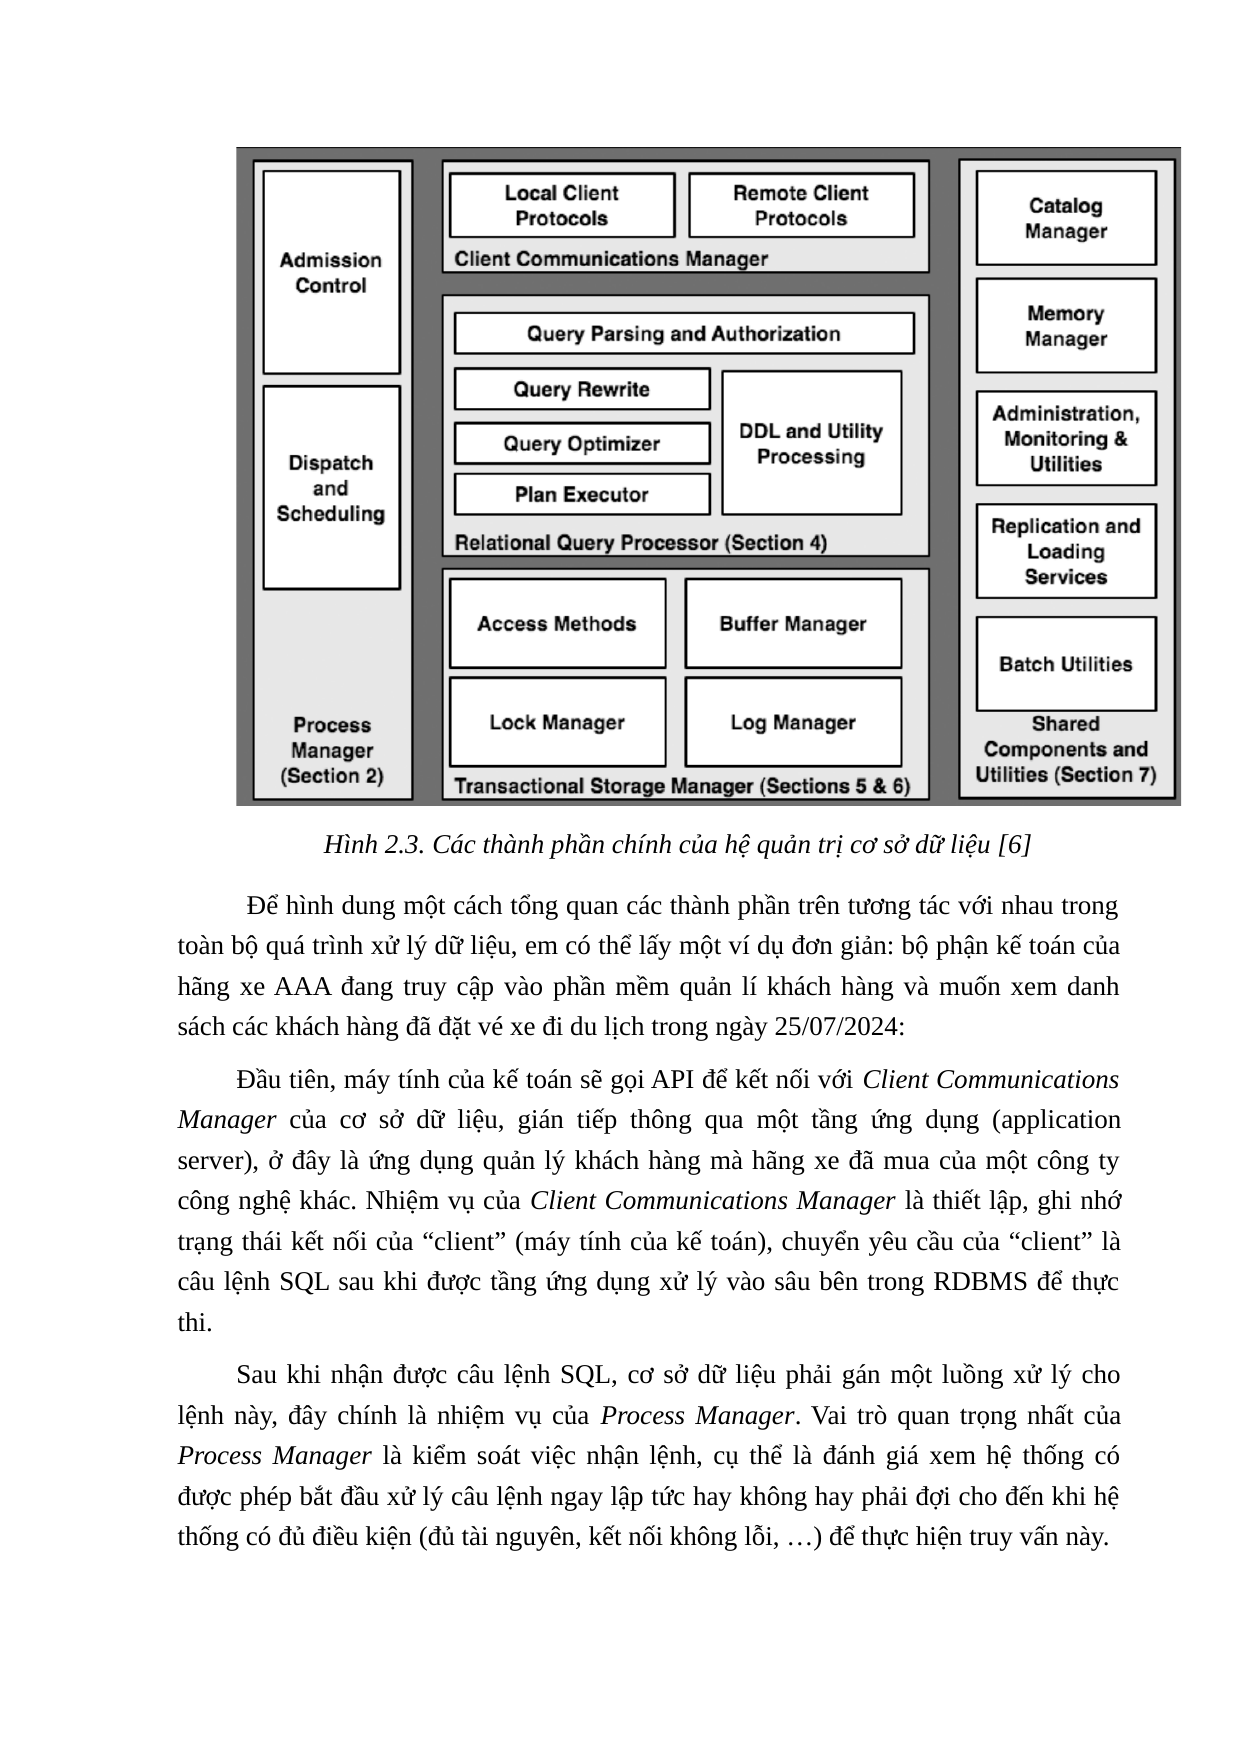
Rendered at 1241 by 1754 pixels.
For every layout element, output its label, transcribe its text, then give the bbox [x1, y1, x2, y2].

picture [236, 147, 1182, 806]
text Đầu tiên, máy tính của kế toán sẽ gọi API để kết nối với Client Communications Manager của cơ sở dữ liệu, gián tiếp thông qua một tầng ứng dụng (application server), ở đây là ứng dụng quản lý khách hàng mà hãng xe đã mua của một công ty công nghệ khác. Nhiệm vụ của Client Communications Manager là thiết lập, ghi nhớ trạng thái kết nối của “client” (máy tính của kế toán), chuyển yêu cầu của “client” là câu lệnh SQL sau khi được tầng ứng dụng xử lý vào sâu bên trong RDBMS để thực thi. [177, 1063, 1122, 1337]
text Để hình dung một cách tổng quan các thành phần trên tương tác với nhau trong toàn bộ quá trình xử lý dữ liệu, em có thể lấy một ví dụ đơn giản: bộ phận kế toán của hãng xe AAA đang truy cập vào phần mềm quản lí khách hàng và muốn xem danh sách các khách hàng đã đặt vé xe đi du lịch trong ngày 25/07/2024: [177, 889, 1122, 1041]
text Hình 2.3. Các thành phần chính của hệ quản trị cơ sở dữ liệu [6] [177, 828, 1122, 859]
text Sau khi nhận được câu lệnh SQL, cơ sở dữ liệu phải gán một luồng xử lý cho lệnh này, đây chính là nhiệm vụ của Process Manager. Vai trò quan trọng nhất của Process Manager là kiểm soát việc nhận lệnh, cụ thể là đánh giá xem hệ thống có được phép bắt đầu xử lý câu lệnh ngay lập tức hay không hay phải đợi cho đến khi hệ thống có đủ điều kiện (đủ tài nguyên, kết nối không lỗi, …) để thực hiện truy vấn này. [177, 1359, 1122, 1551]
